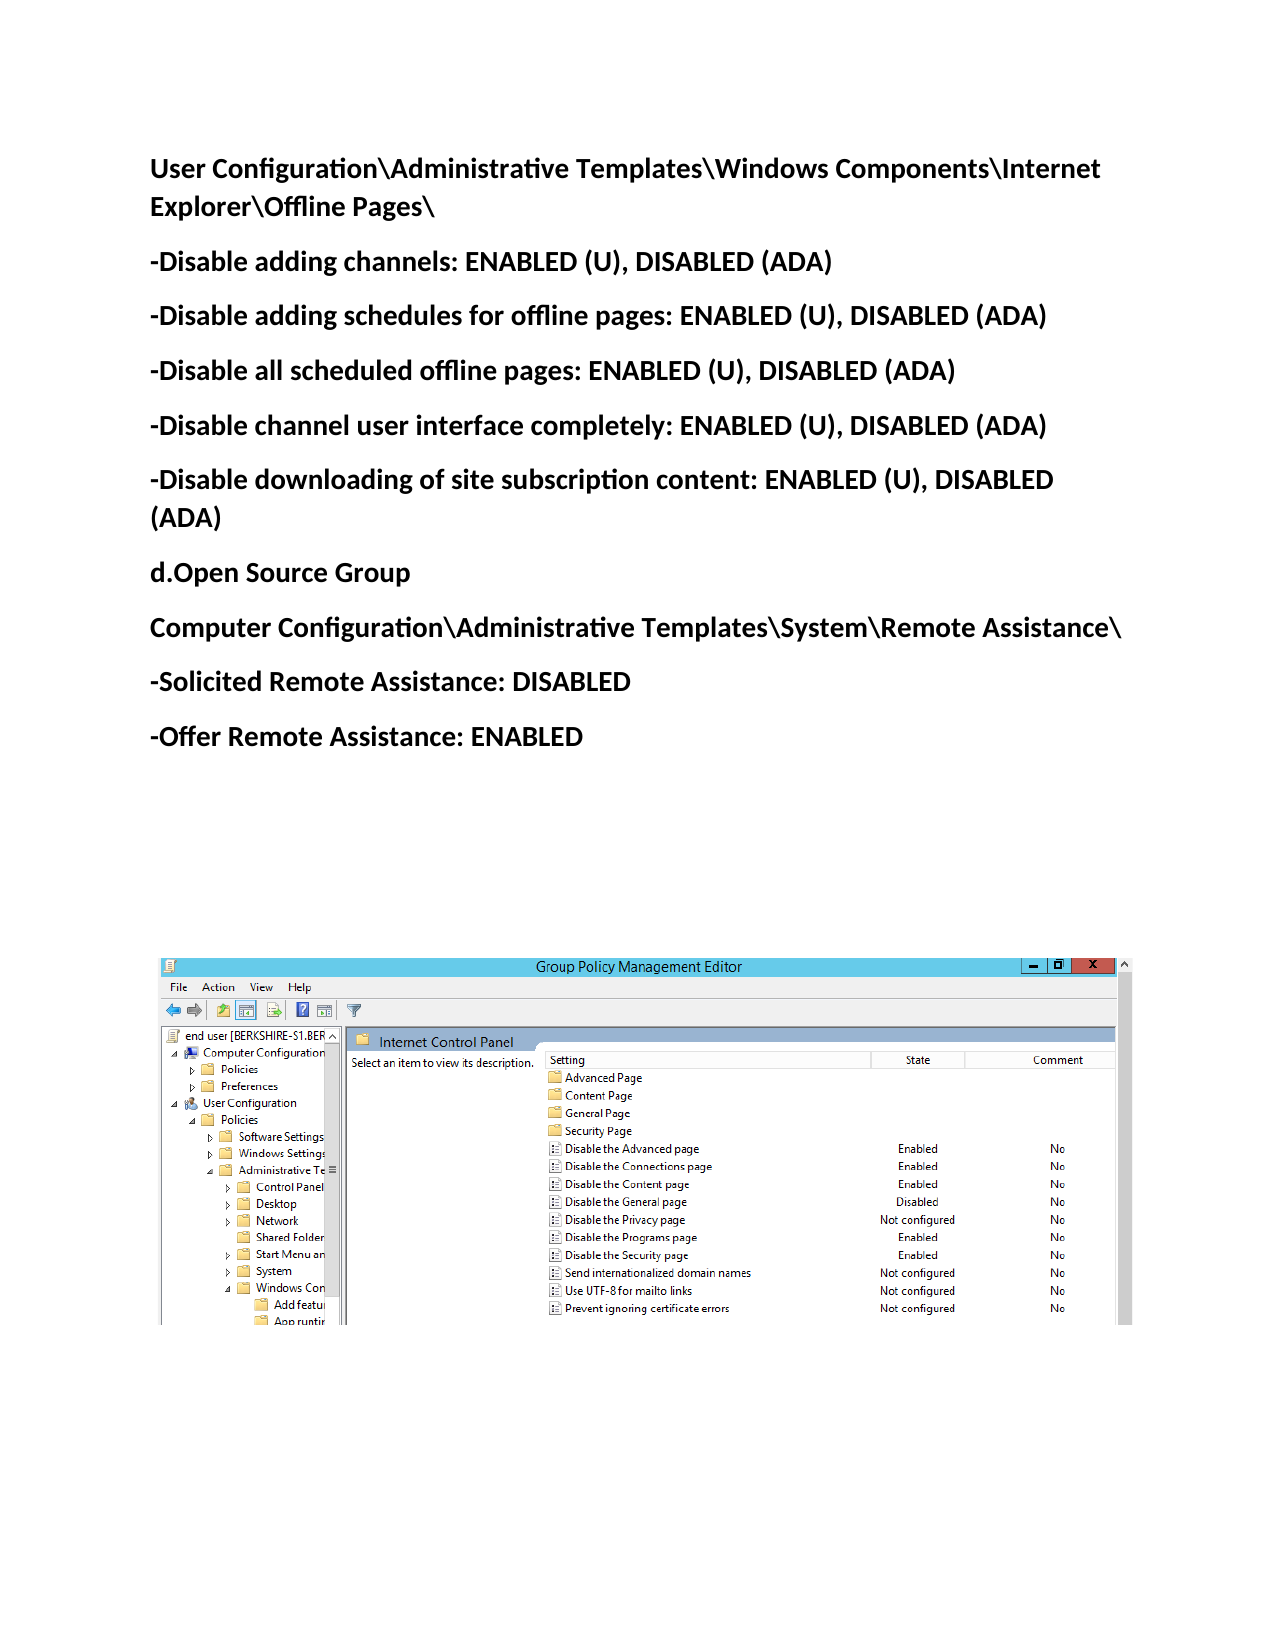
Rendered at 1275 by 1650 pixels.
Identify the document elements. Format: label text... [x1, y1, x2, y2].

text d.Open Source Group [150, 554, 1125, 590]
text -Solicited Remote Assistance: DISABLED [150, 663, 1125, 699]
text -Disable adding schedules for offline pages: ENABLED (U), DISABLED (ADA) [150, 297, 1125, 333]
text User Configuration\Administrative Templates\Windows Components\Internet Explorer\Offline Pages\ [150, 150, 1125, 224]
text -Disable channel user interface completely: ENABLED (U), DISABLED (ADA) [150, 407, 1125, 442]
picture [157, 958, 1133, 1325]
text -Offer Remote Assistance: ENABLED [150, 718, 1125, 754]
text -Disable adding channels: ENABLED (U), DISABLED (ADA) [150, 243, 1125, 278]
text -Disable downloading of site subscription content: ENABLED (U), DISABLED (ADA) [150, 461, 1125, 535]
text -Disable all scheduled offline pages: ENABLED (U), DISABLED (ADA) [150, 352, 1125, 388]
text Computer Configuration\Administrative Templates\System\Remote Assistance\ [150, 609, 1125, 644]
